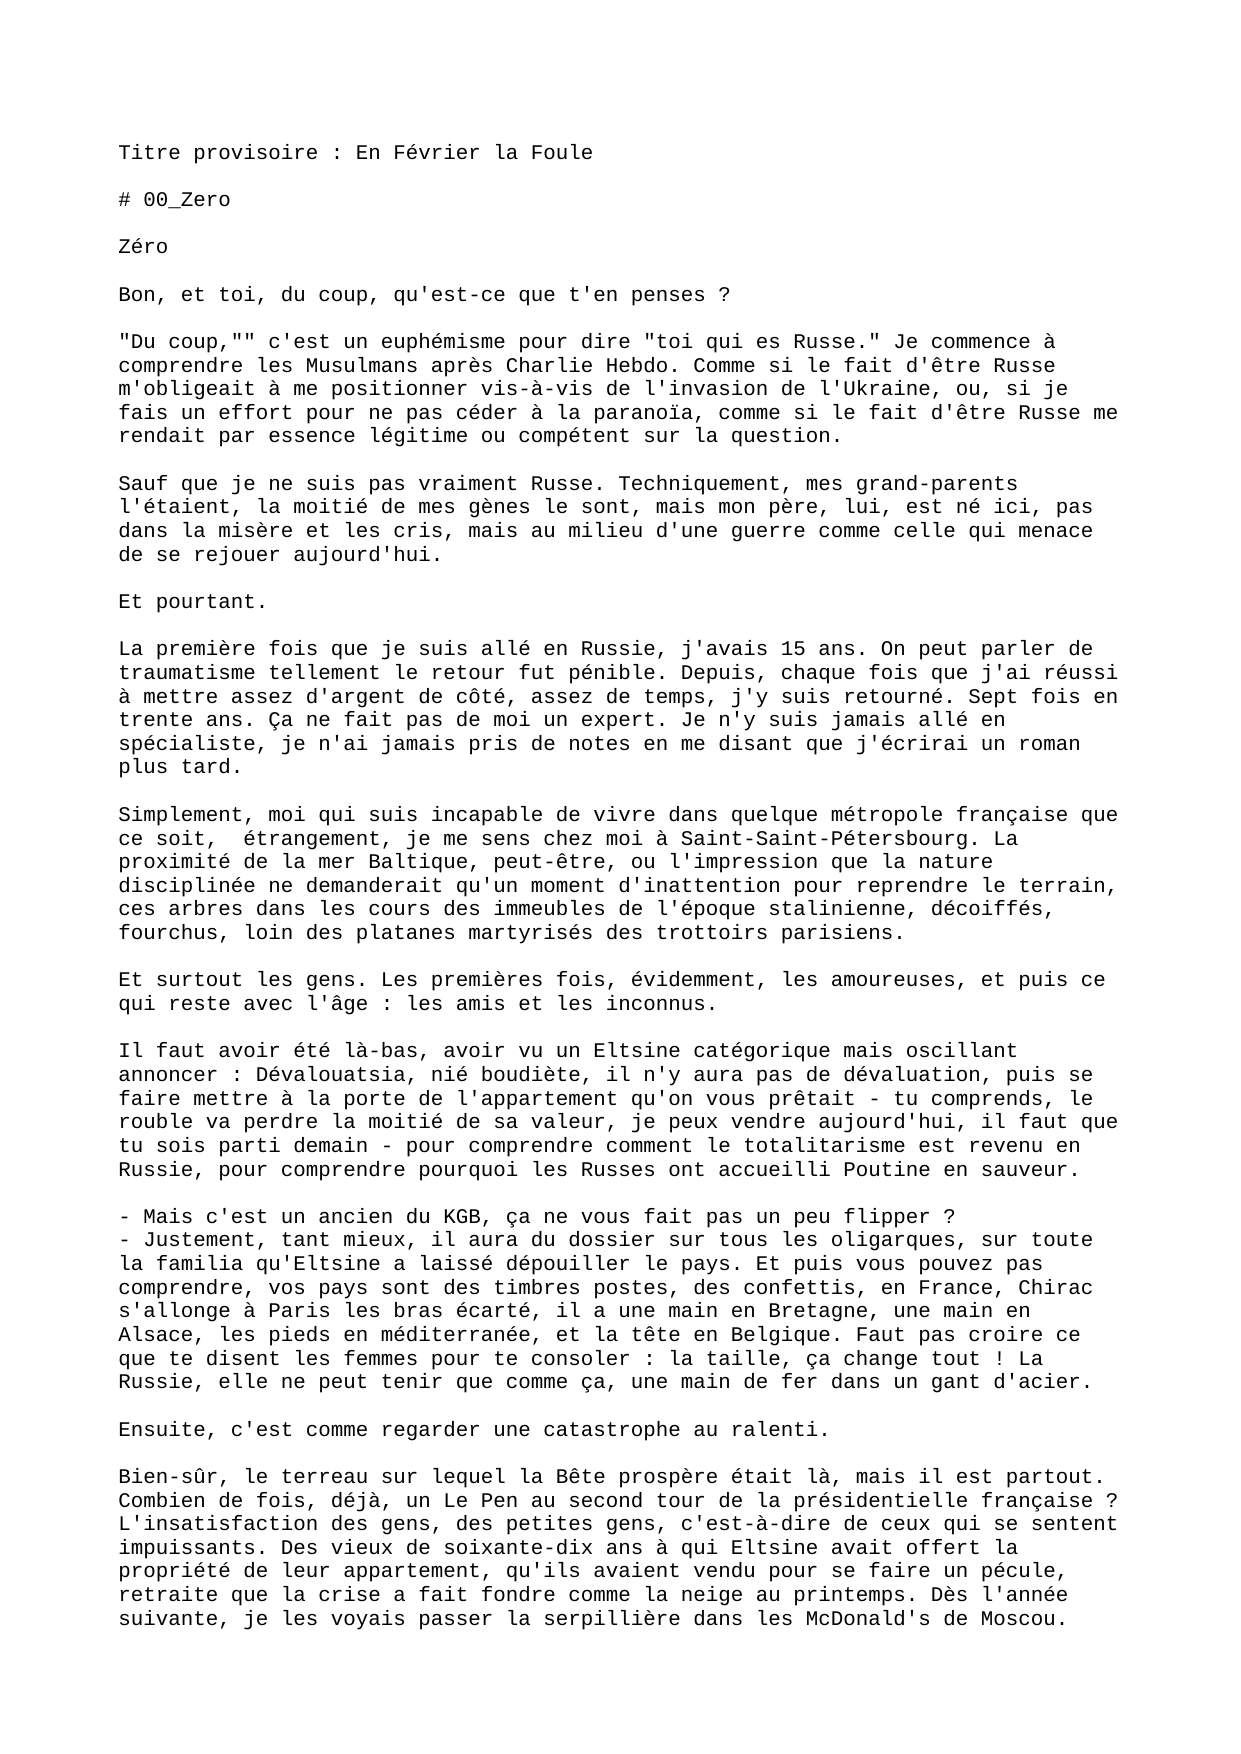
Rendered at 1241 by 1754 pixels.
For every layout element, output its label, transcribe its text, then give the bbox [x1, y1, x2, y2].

text Et pourtant. [118, 591, 1122, 615]
text Titre provisoire : En Février la Foule [118, 142, 1122, 165]
text Et surtout les gens. Les premières fois, évidemment, les amoureuses, et puis ce qui reste avec l'âge : les amis et les inconnus. [118, 969, 1122, 1017]
text - Mais c'est un ancien du KGB, ça ne vous fait pas un peu flipper ? [118, 1206, 1122, 1229]
text Simplement, moi qui suis incapable de vivre dans quelque métropole française que ce soit, étrangement, je me sens chez moi à Saint-Saint-Pétersbourg. La proximité de la mer Baltique, peut-être, ou l'impression que la nature disciplinée ne demanderait qu'un moment d'inattention pour reprendre le terrain, ces arbres dans les cours des immeubles de l'époque stalinienne, décoiffés, fourchus, loin des platanes martyrisés des trottoirs parisiens. [118, 804, 1122, 946]
text Bien-sûr, le terreau sur lequel la Bête prospère était là, mais il est partout. Combien de fois, déjà, un Le Pen au second tour de la présidentielle française ? L'insatisfaction des gens, des petites gens, c'est-à-dire de ceux qui se sentent impuissants. Des vieux de soixante-dix ans à qui Eltsine avait offert la propriété de leur appartement, qu'ils avaient vendu pour se faire un pécule, retraite que la crise a fait fondre comme la neige au printemps. Dès l'année suivante, je les voyais passer la serpillière dans les McDonald's de Moscou. [118, 1466, 1122, 1631]
text "Du coup,"" c'est un euphémisme pour dire "toi qui es Russe." Je commence à comprendre les Musulmans après Charlie Hebdo. Comme si le fait d'être Russe m'obligeait à me positionner vis-à-vis de l'invasion de l'Ukraine, ou, si je fais un effort pour ne pas céder à la paranoïa, comme si le fait d'être Russe me rendait par essence légitime ou compétent sur la question. [118, 331, 1122, 449]
text Ensuite, c'est comme regarder une catastrophe au ralenti. [118, 1419, 1122, 1442]
text Zéro [118, 236, 1122, 260]
text # 00_Zero [118, 189, 1122, 213]
text - Justement, tant mieux, il aura du dossier sur tous les oligarques, sur toute la familia qu'Eltsine a laissé dépouiller le pays. Et puis vous pouvez pas comprendre, vos pays sont des timbres postes, des confettis, en France, Chirac s'allonge à Paris les bras écarté, il a une main en Bretagne, une main en Alsace, les pieds en méditerranée, et la tête en Belgique. Faut pas croire ce que te disent les femmes pour te consoler : la taille, ça change tout ! La Russie, elle ne peut tenir que comme ça, une main de fer dans un gant d'acier. [118, 1229, 1122, 1395]
text Bon, et toi, du coup, qu'est-ce que t'en penses ? [118, 284, 1122, 307]
text Sauf que je ne suis pas vraiment Russe. Techniquement, mes grand-parents l'étaient, la moitié de mes gènes le sont, mais mon père, lui, est né ici, pas dans la misère et les cris, mais au milieu d'une guerre comme celle qui menace de se rejouer aujourd'hui. [118, 473, 1122, 567]
text Il faut avoir été là-bas, avoir vu un Eltsine catégorique mais oscillant annoncer : Dévalouatsia, nié boudiète, il n'y aura pas de dévaluation, puis se faire mettre à la porte de l'appartement qu'on vous prêtait - tu comprends, le rouble va perdre la moitié de sa valeur, je peux vendre aujourd'hui, il faut que tu sois parti demain - pour comprendre comment le totalitarisme est revenu en Russie, pour comprendre pourquoi les Russes ont accueilli Poutine en sauveur. [118, 1040, 1122, 1182]
text La première fois que je suis allé en Russie, j'avais 15 ans. On peut parler de traumatisme tellement le retour fut pénible. Depuis, chaque fois que j'ai réussi à mettre assez d'argent de côté, assez de temps, j'y suis retourné. Sept fois en trente ans. Ça ne fait pas de moi un expert. Je n'y suis jamais allé en spécialiste, je n'ai jamais pris de notes en me disant que j'écrirai un roman plus tard. [118, 638, 1122, 780]
